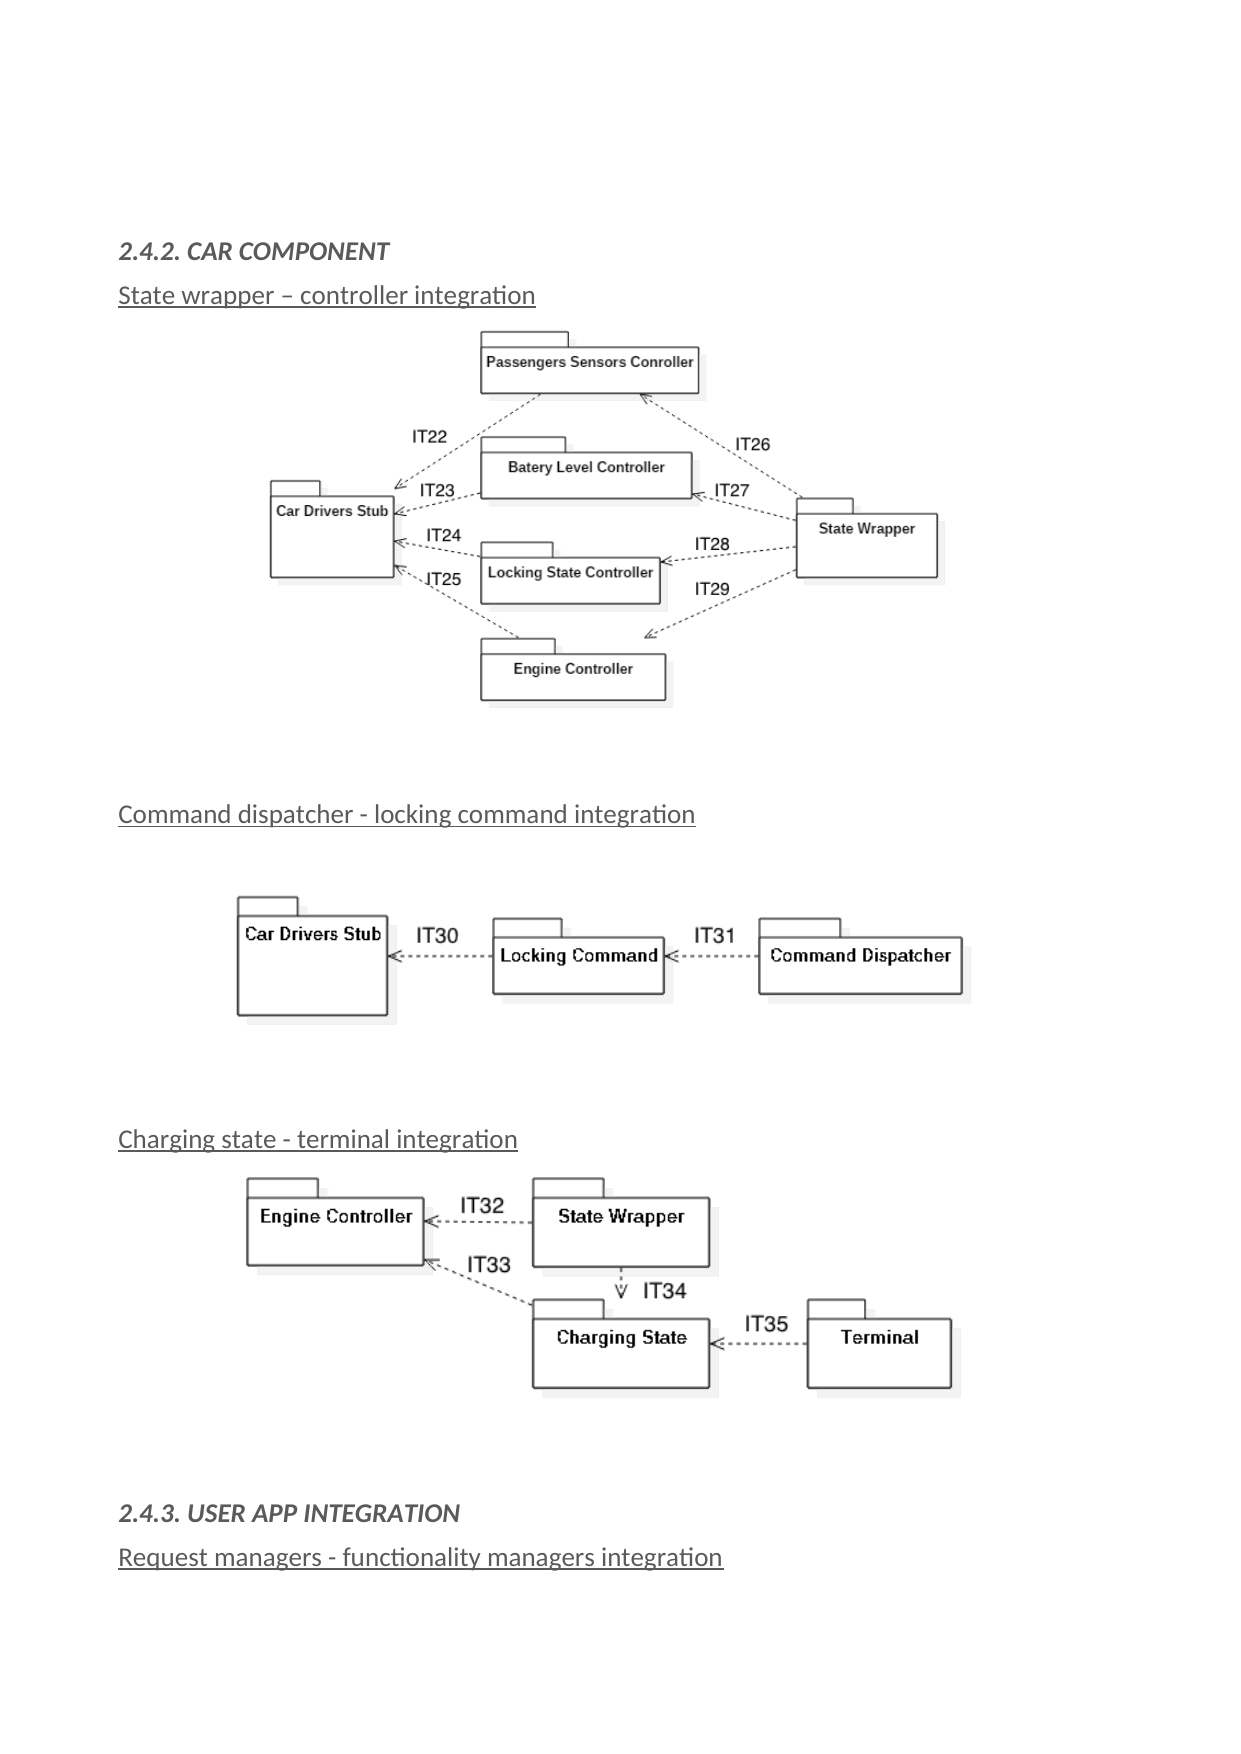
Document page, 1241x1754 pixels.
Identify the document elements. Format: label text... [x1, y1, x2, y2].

subtitle 2.4.3. USER APP INTEGRATION [118, 1496, 1122, 1529]
picture [225, 884, 1015, 1069]
picture [260, 321, 981, 744]
subtitle State wrapper – controller integration [118, 278, 1122, 311]
picture [234, 1165, 1006, 1443]
subtitle Command dispatcher - locking command integration [118, 797, 1122, 831]
subtitle Request managers - functionality managers integration [118, 1540, 1122, 1573]
subtitle Charging state - terminal integration [118, 1122, 1122, 1155]
subtitle 2.4.2. CAR COMPONENT [118, 234, 1122, 267]
